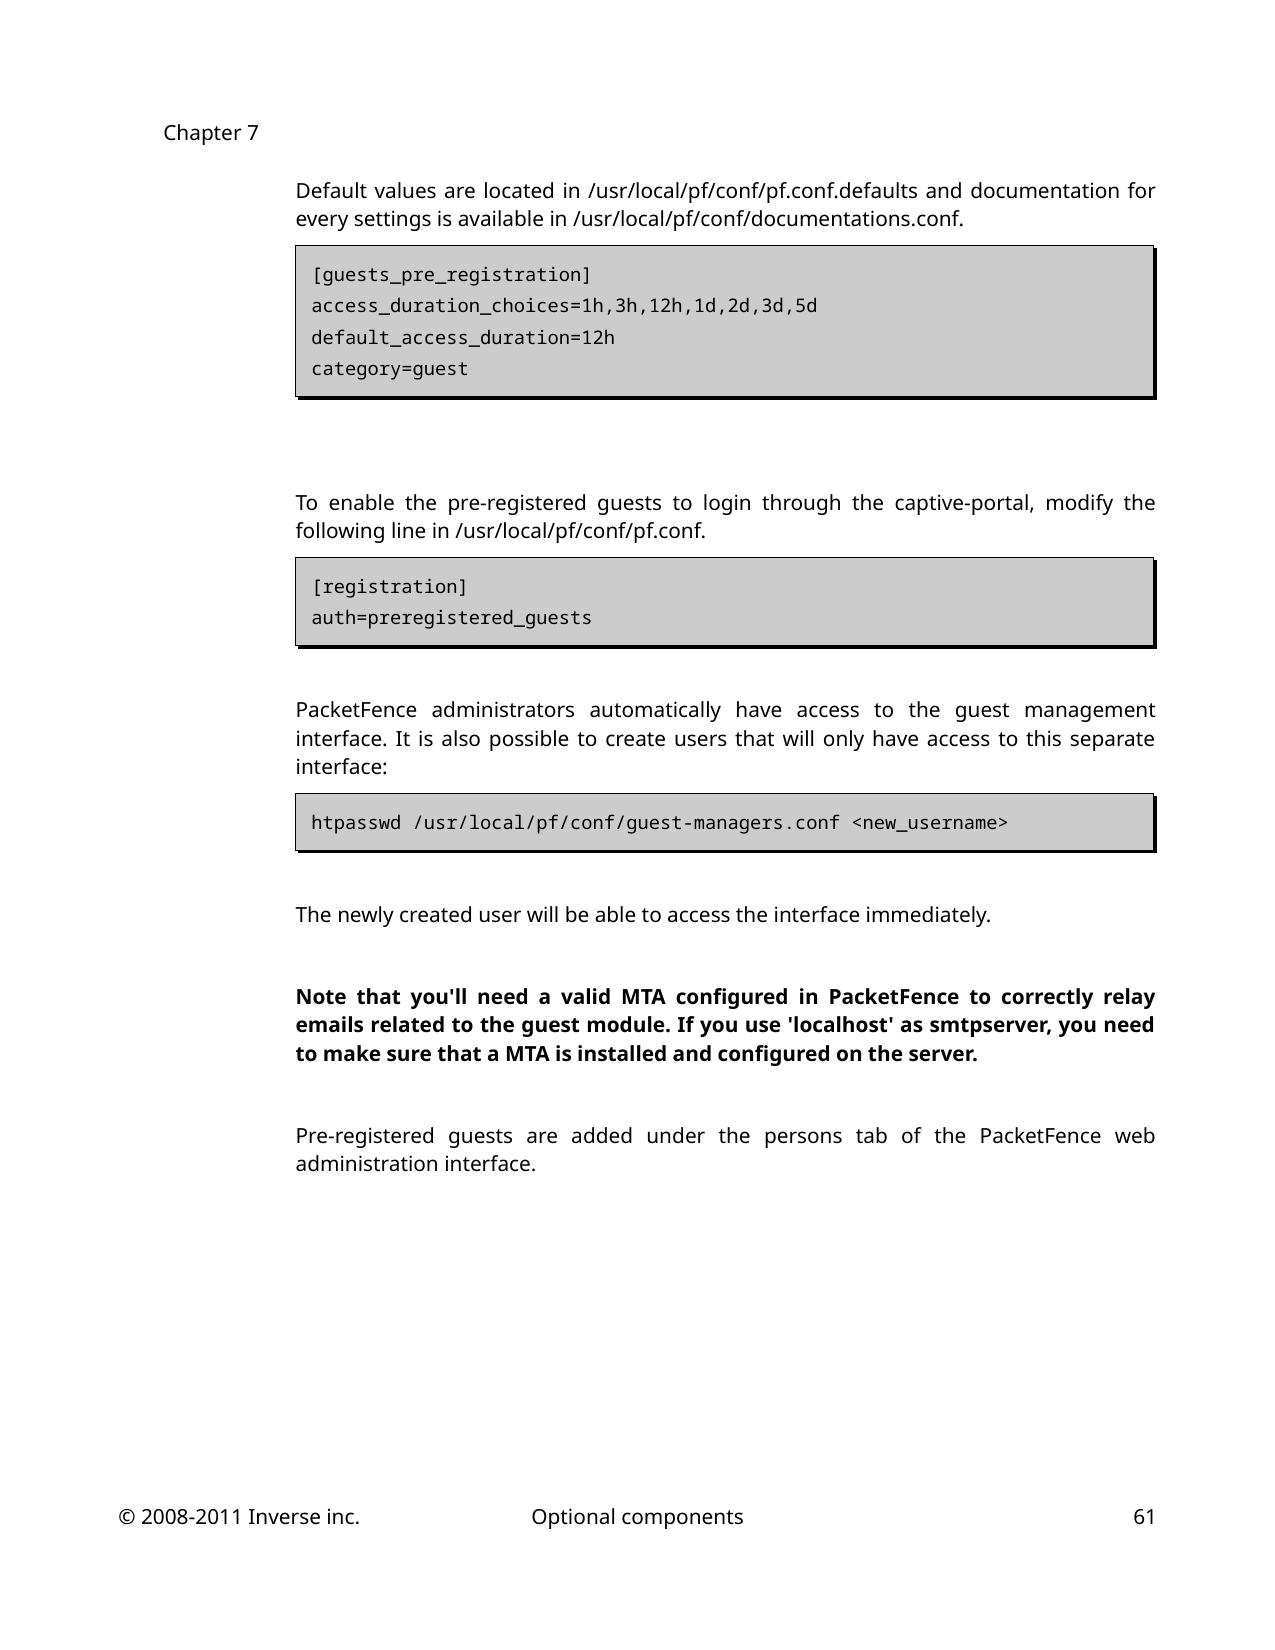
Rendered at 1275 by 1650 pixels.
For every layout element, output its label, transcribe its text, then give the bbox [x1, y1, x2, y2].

text The newly created user will be able to access the interface immediately. [295, 900, 1157, 929]
text auth=preregistered_guests [296, 588, 1153, 645]
text default_access_duration=12h [296, 308, 1153, 340]
text Default values are located in /usr/local/pf/conf/pf.conf.defaults and documentation for every settings is available in /usr/local/pf/conf/documentations.conf. [295, 176, 1157, 233]
text Note that you'll need a valid MTA configured in PacketFence to correctly relay emails related to the guest module. If you use 'localhost' as smtpserver, you need to make sure that a MTA is installed and configured on the server. [295, 982, 1157, 1067]
text To enable the pre-registered guests to login through the captive-portal, modify the following line in /usr/local/pf/conf/pf.conf. [295, 488, 1157, 544]
text [guests_pre_registration] [296, 246, 1153, 277]
text [registration] [296, 558, 1153, 588]
text PacketFence administrators automatically have access to the guest management interface. It is also possible to create users that will only have access to this separate interface: [295, 696, 1157, 781]
text category=guest [296, 340, 1153, 396]
text htpasswd /usr/local/pf/conf/guest-managers.conf <new_username> [296, 794, 1153, 850]
text Pre-registered guests are added under the persons tab of the PacketFence web administration interface. [295, 1121, 1157, 1178]
text access_duration_choices=1h,3h,12h,1d,2d,3d,5d [296, 277, 1153, 308]
